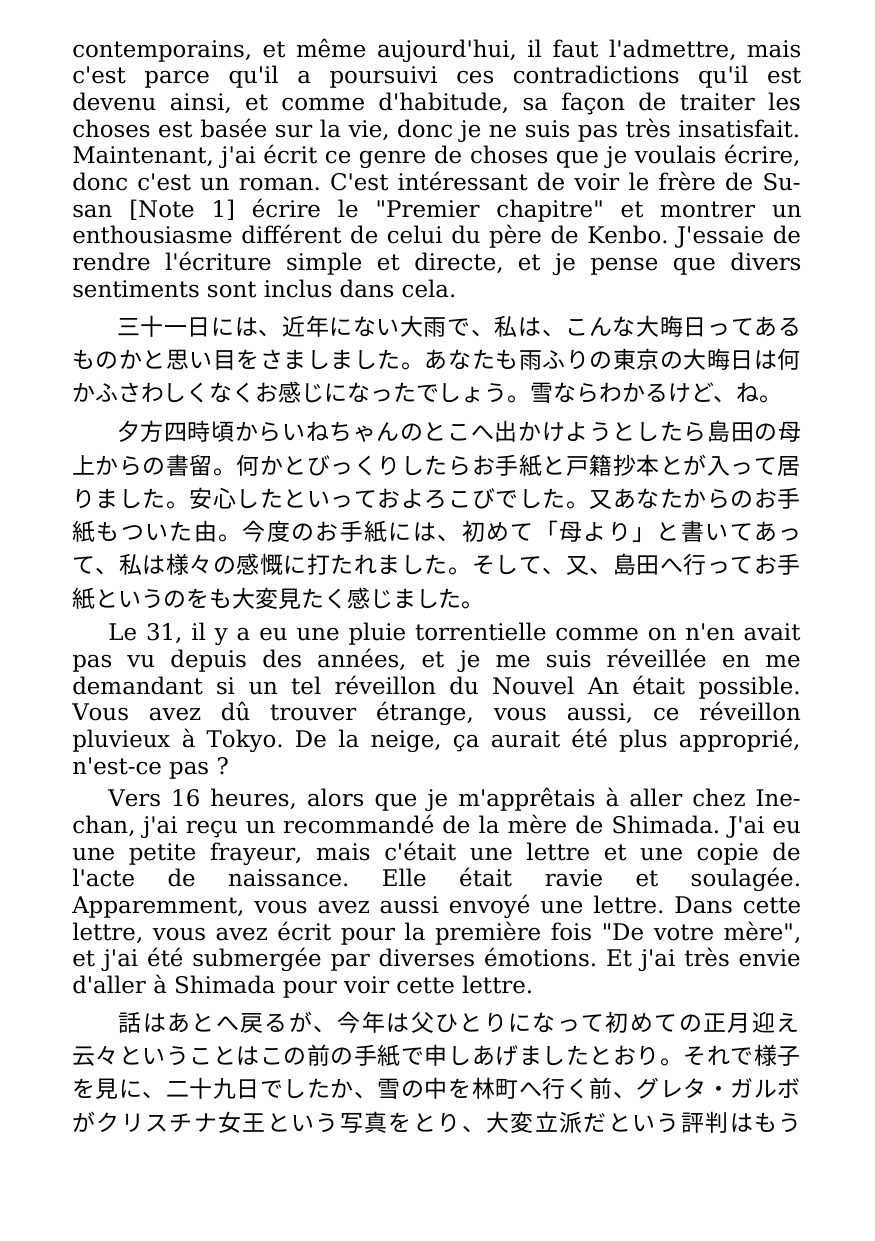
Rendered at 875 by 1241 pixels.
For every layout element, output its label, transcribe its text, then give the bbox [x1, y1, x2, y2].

text Vers 16 heures, alors que je m'apprêtais à aller chez Ine-chan, j'ai reçu un recommandé de la mère de Shimada. J'ai eu une petite frayeur, mais c'était une lettre et une copie de l'acte de naissance. Elle était ravie et soulagée. Apparemment, vous avez aussi envoyé une lettre. Dans cette lettre, vous avez écrit pour la première fois "De votre mère", et j'ai été submergée par diverses émotions. Et j'ai très envie d'aller à Shimada pour voir cette lettre. [72, 786, 802, 999]
text 話はあとへ戻るが、今年は父ひとりになって初めての正月迎え云々ということはこの前の手紙で申しあげましたとおり。それで様子を見に、二十九日でしたか、雪の中を林町へ行く前、グレタ・ガルボがクリスチナ女王という写真をとり、大変立派だという評判はもう [72, 1005, 802, 1138]
text 夕方四時頃からいねちゃんのとこへ出かけようとしたら島田の母上からの書留。何かとびっくりしたらお手紙と戸籍抄本とが入って居りました。安心したといっておよろこびでした。又あなたからのお手紙もついた由。今度のお手紙には、初めて「母より」と書いてあって、私は様々の感慨に打たれました。そして、又、島田へ行ってお手紙というのをも大変見たく感じました。 [72, 414, 802, 614]
text 三十一日には、近年にない大雨で、私は、こんな大晦日ってあるものかと思い目をさましました。あなたも雨ふりの東京の大晦日は何かふさわしくなくお感じになったでしょう。雪ならわかるけど、ね。 [72, 309, 802, 408]
text Le 31, il y a eu une pluie torrentielle comme on n'en avait pas vu depuis des années, et je me suis réveillée en me demandant si un tel réveillon du Nouvel An était possible. Vous avez dû trouver étrange, vous aussi, ce réveillon pluvieux à Tokyo. De la neige, ça aurait été plus approprié, n'est-ce pas ? [72, 619, 802, 779]
text contemporains, et même aujourd'hui, il faut l'admettre, mais c'est parce qu'il a poursuivi ces contradictions qu'il est devenu ainsi, et comme d'habitude, sa façon de traiter les choses est basée sur la vie, donc je ne suis pas très insatisfait. Maintenant, j'ai écrit ce genre de choses que je voulais écrire, donc c'est un roman. C'est intéressant de voir le frère de Su-san [Note 1] écrire le "Premier chapitre" et montrer un enthousiasme différent de celui du père de Kenbo. J'essaie de rendre l'écriture simple et directe, et je pense que divers sentiments sont inclus dans cela. [72, 36, 802, 303]
